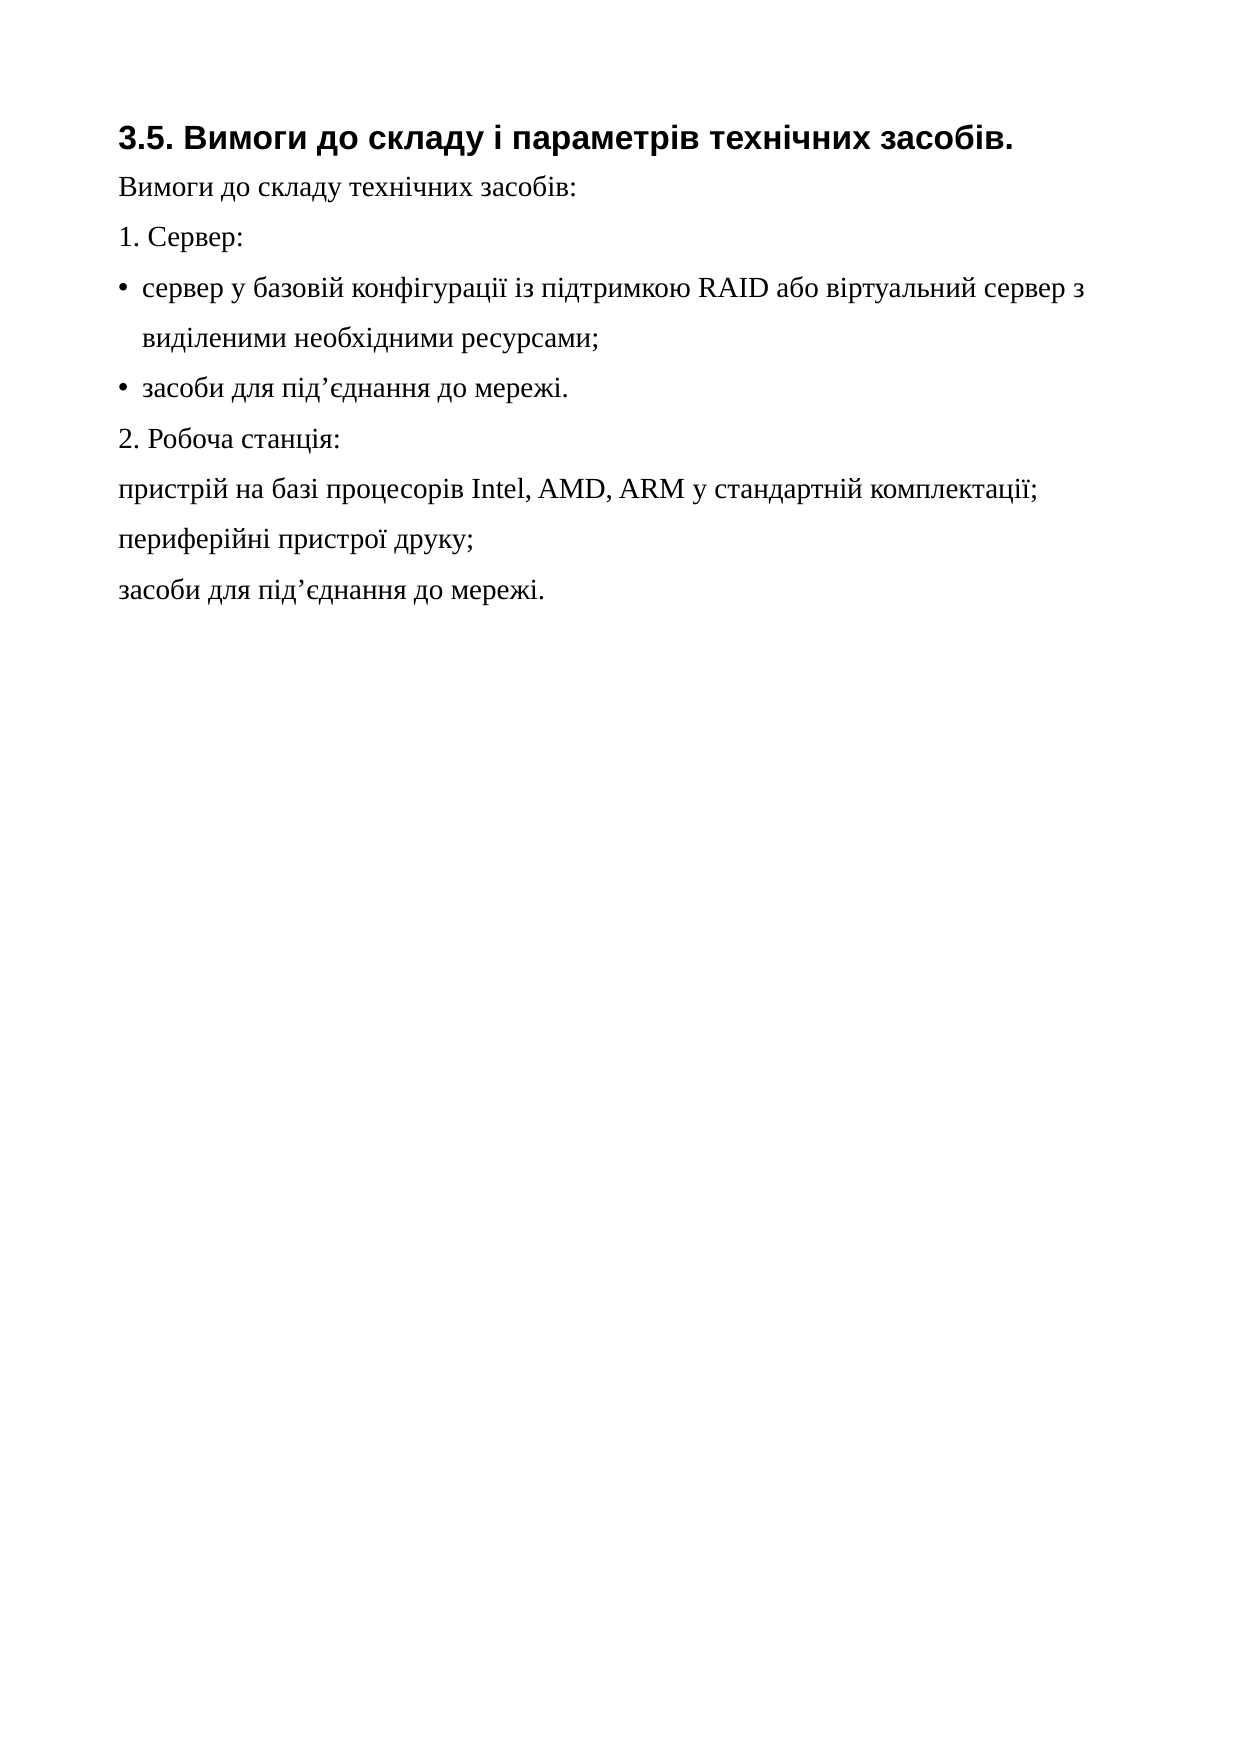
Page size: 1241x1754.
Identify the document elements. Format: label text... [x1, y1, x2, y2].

list засоби для під’єднання до мережі. [118, 371, 1122, 404]
text засоби для під’єднання до мережі. [118, 572, 1122, 606]
text 2. Робоча станція: [118, 421, 1122, 454]
list сервер у базовій конфігурації із підтримкою RAID або віртуальний сервер з виділеними необхідними ресурсами; [118, 270, 1122, 354]
text пристрій на базі процесорів Intel, AMD, ARM у стандартній комплектації; [118, 471, 1122, 505]
text 1. Сервер: [118, 219, 1122, 253]
subtitle 3.5. Вимоги до складу і параметрів технічних засобів. [118, 118, 1122, 157]
text периферійні пристрої друку; [118, 522, 1122, 555]
text Вимоги до складу технічних засобів: [118, 169, 1122, 203]
